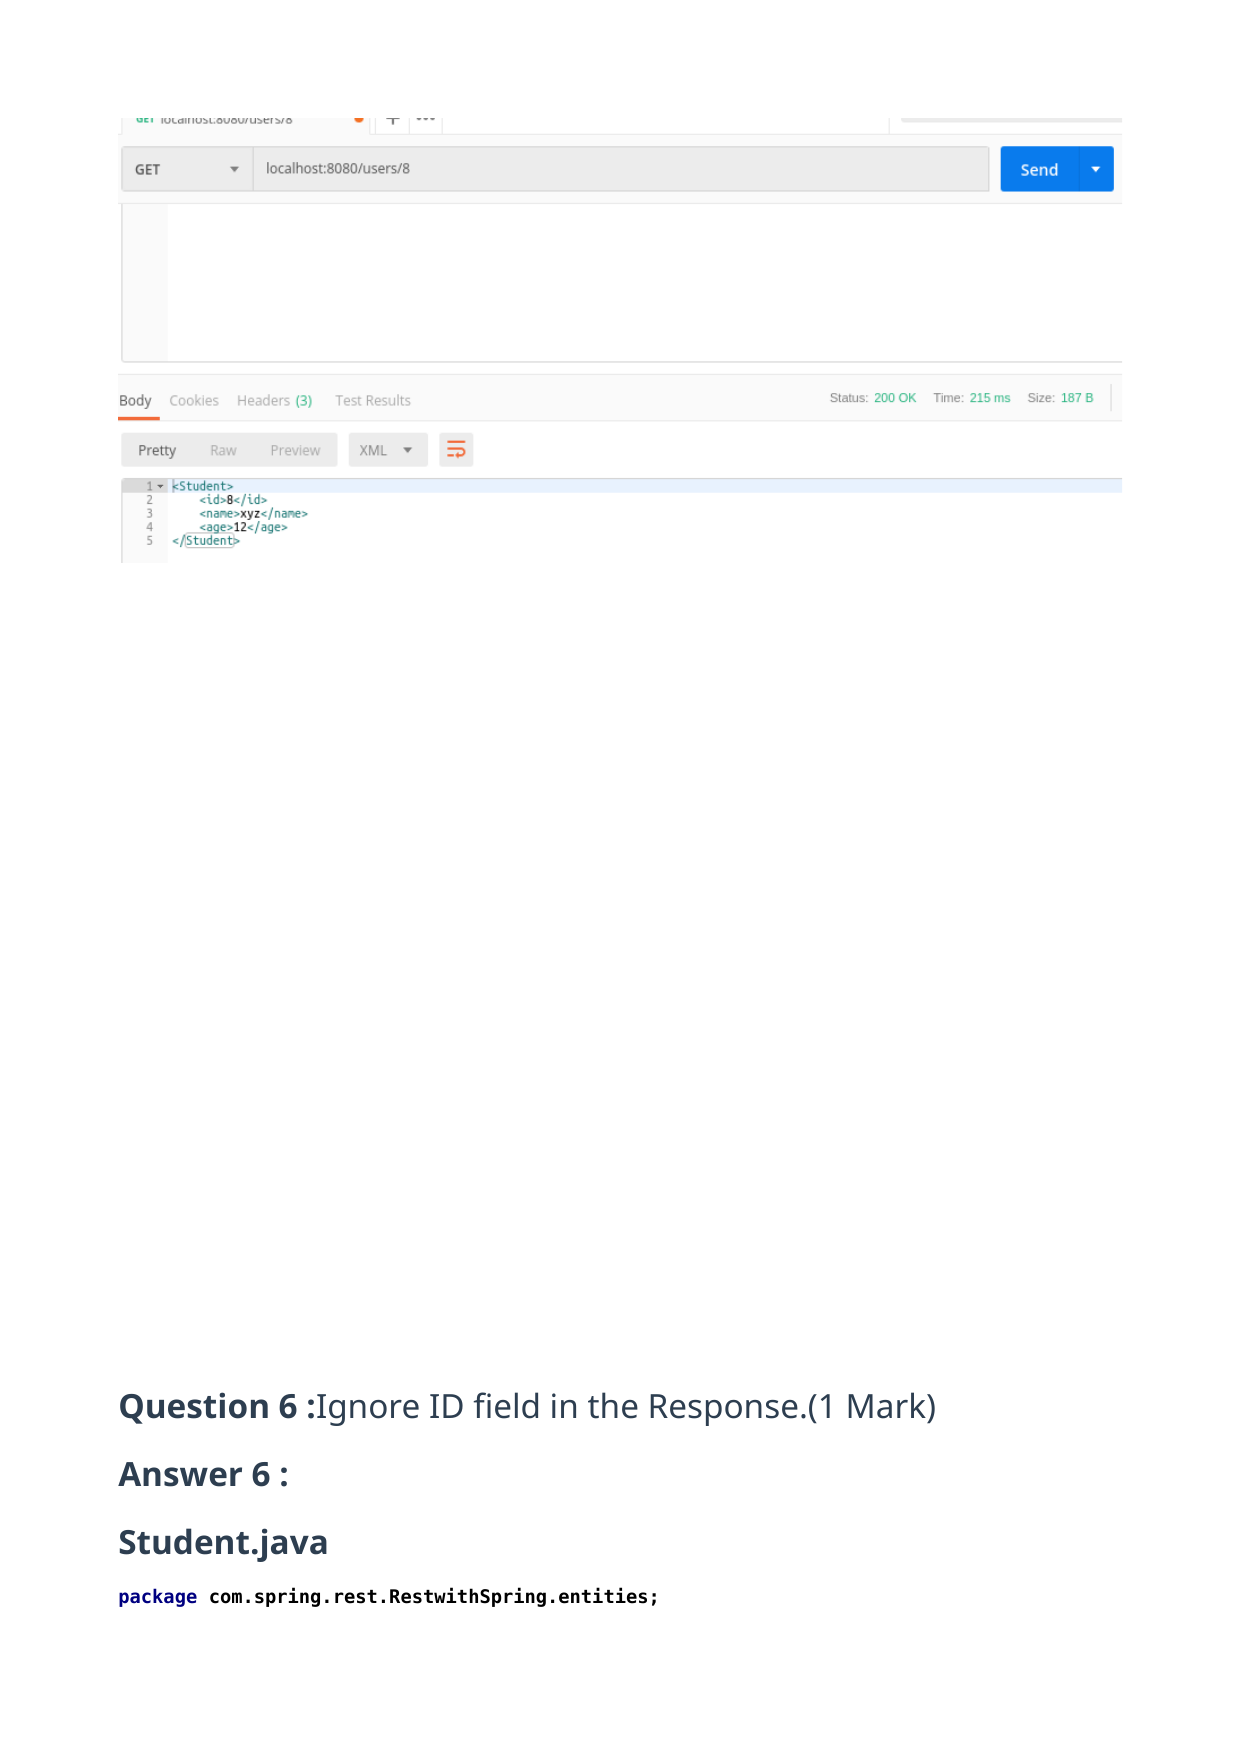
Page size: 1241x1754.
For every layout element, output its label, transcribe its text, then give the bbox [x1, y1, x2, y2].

text Question 6 :Ignore ID field in the Response.(1 Mark) [118, 1383, 1122, 1428]
text package com.spring.rest.RestwithSpring.entities; [118, 1586, 1122, 1608]
text Student.java [118, 1518, 1122, 1564]
text Answer 6 : [118, 1451, 1122, 1496]
picture [118, 118, 1123, 563]
